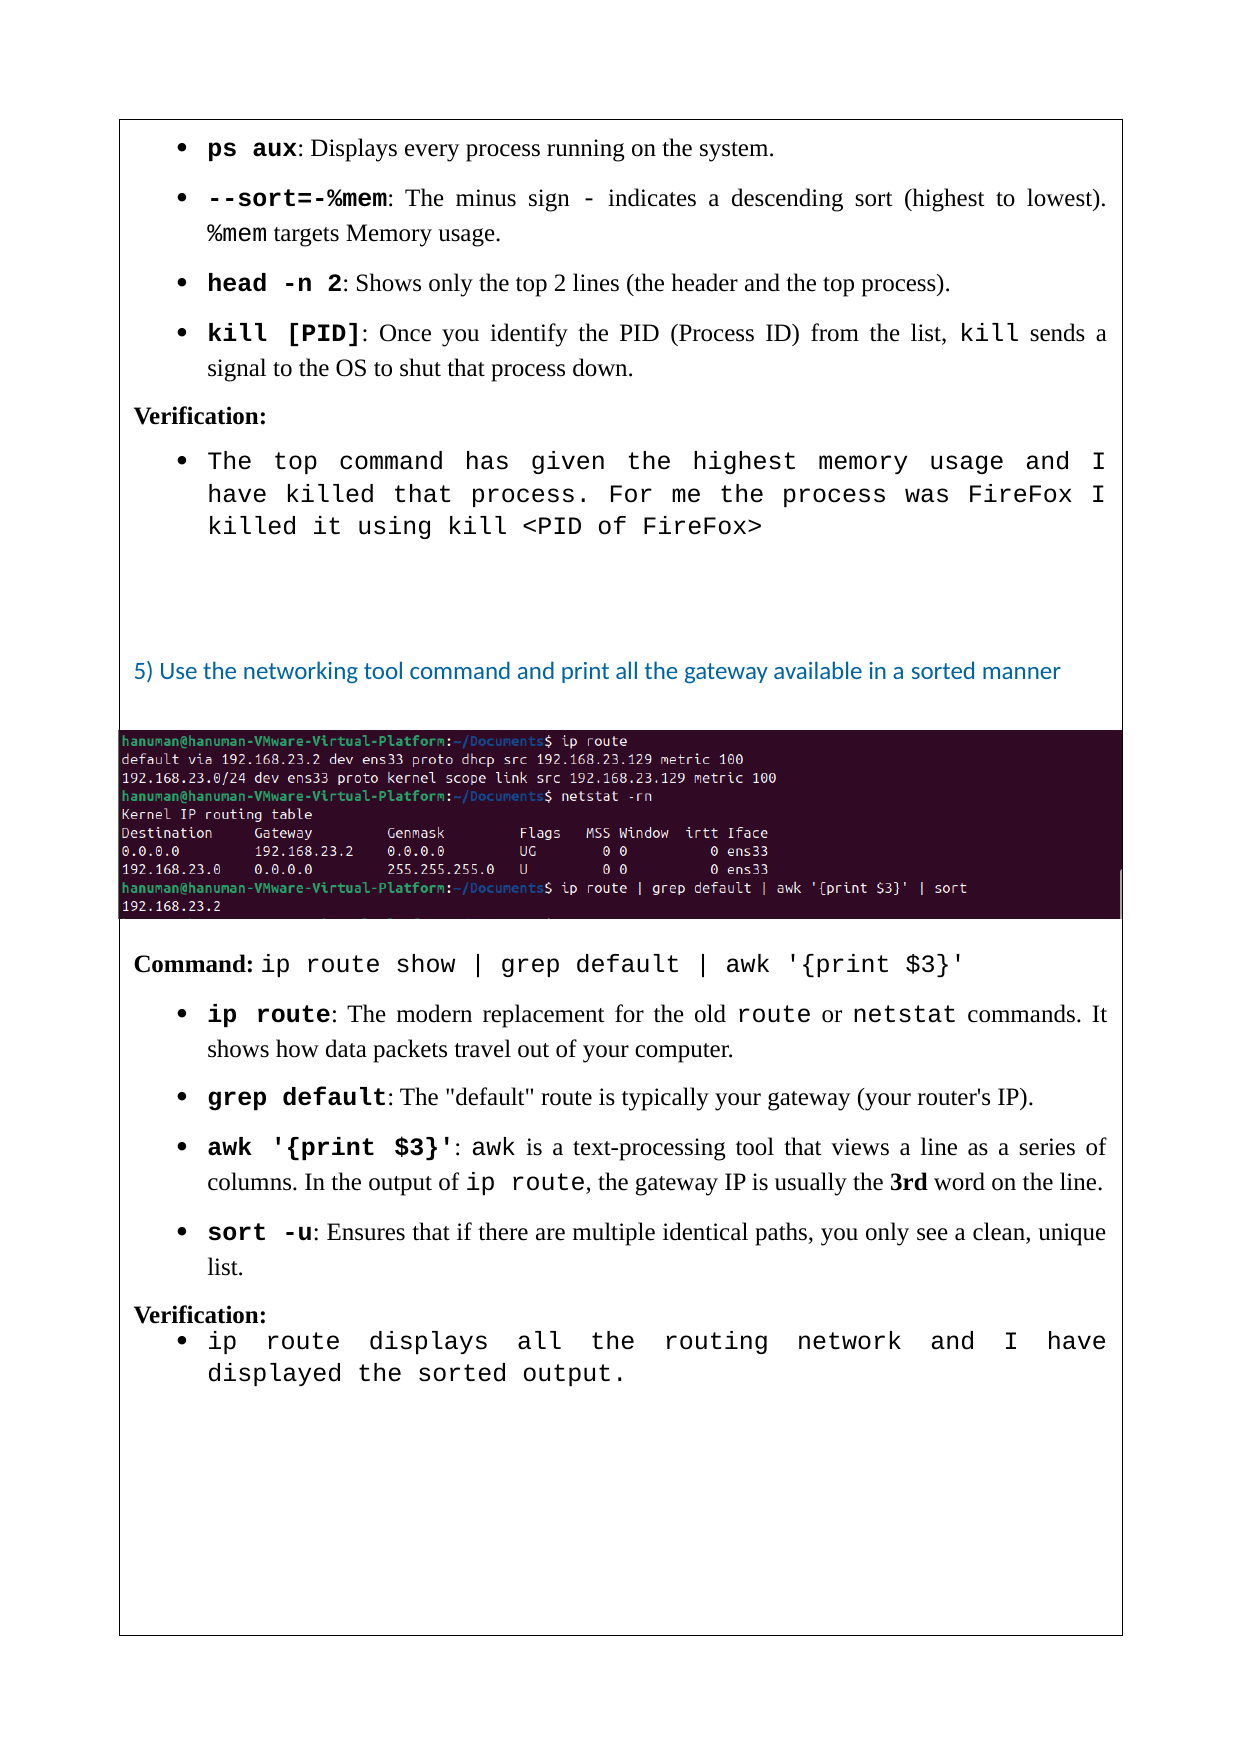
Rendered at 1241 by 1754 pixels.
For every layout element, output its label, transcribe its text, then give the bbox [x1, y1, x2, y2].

text Verification: [133, 401, 1107, 430]
list ip route: The modern replacement for the old route or netstat commands. It shows how data packets travel out of your computer. [178, 999, 1107, 1063]
list --sort=-%mem: The minus sign - indicates a descending sort (highest to lowest). %mem targets Memory usage. [178, 183, 1107, 249]
picture [118, 730, 1122, 919]
text Verification: [133, 1300, 1107, 1328]
list grep default: The "default" route is typically your gateway (your router's IP). [178, 1082, 1107, 1113]
list ps aux: Displays every process running on the system. [178, 133, 1107, 164]
list kill [PID]: Once you identify the PID (Process ID) from the list, kill sends a signal to the OS to shut that process down. [178, 318, 1107, 382]
title 5) Use the networking tool command and print all the gateway available in a sorted manner [133, 574, 1107, 686]
list The top command has given the highest memory usage and I have killed that process. For me the process was FireFox I killed it using kill <PID of FireFox> [178, 449, 1107, 542]
text Command: ip route show | grep default | awk '{print $3}' [133, 949, 1107, 980]
list head -n 2: Shows only the top 2 lines (the header and the top process). [178, 268, 1107, 299]
list ip route displays all the routing network and I have displayed the sorted output. [178, 1328, 1107, 1389]
list awk '{print $3}': awk is a text-processing tool that views a line as a series of columns. In the output of ip route, the gateway IP is usually the 3rd word on the line. [178, 1132, 1107, 1198]
list sort -u: Ensures that if there are multiple identical paths, you only see a clean, unique list. [178, 1217, 1107, 1281]
